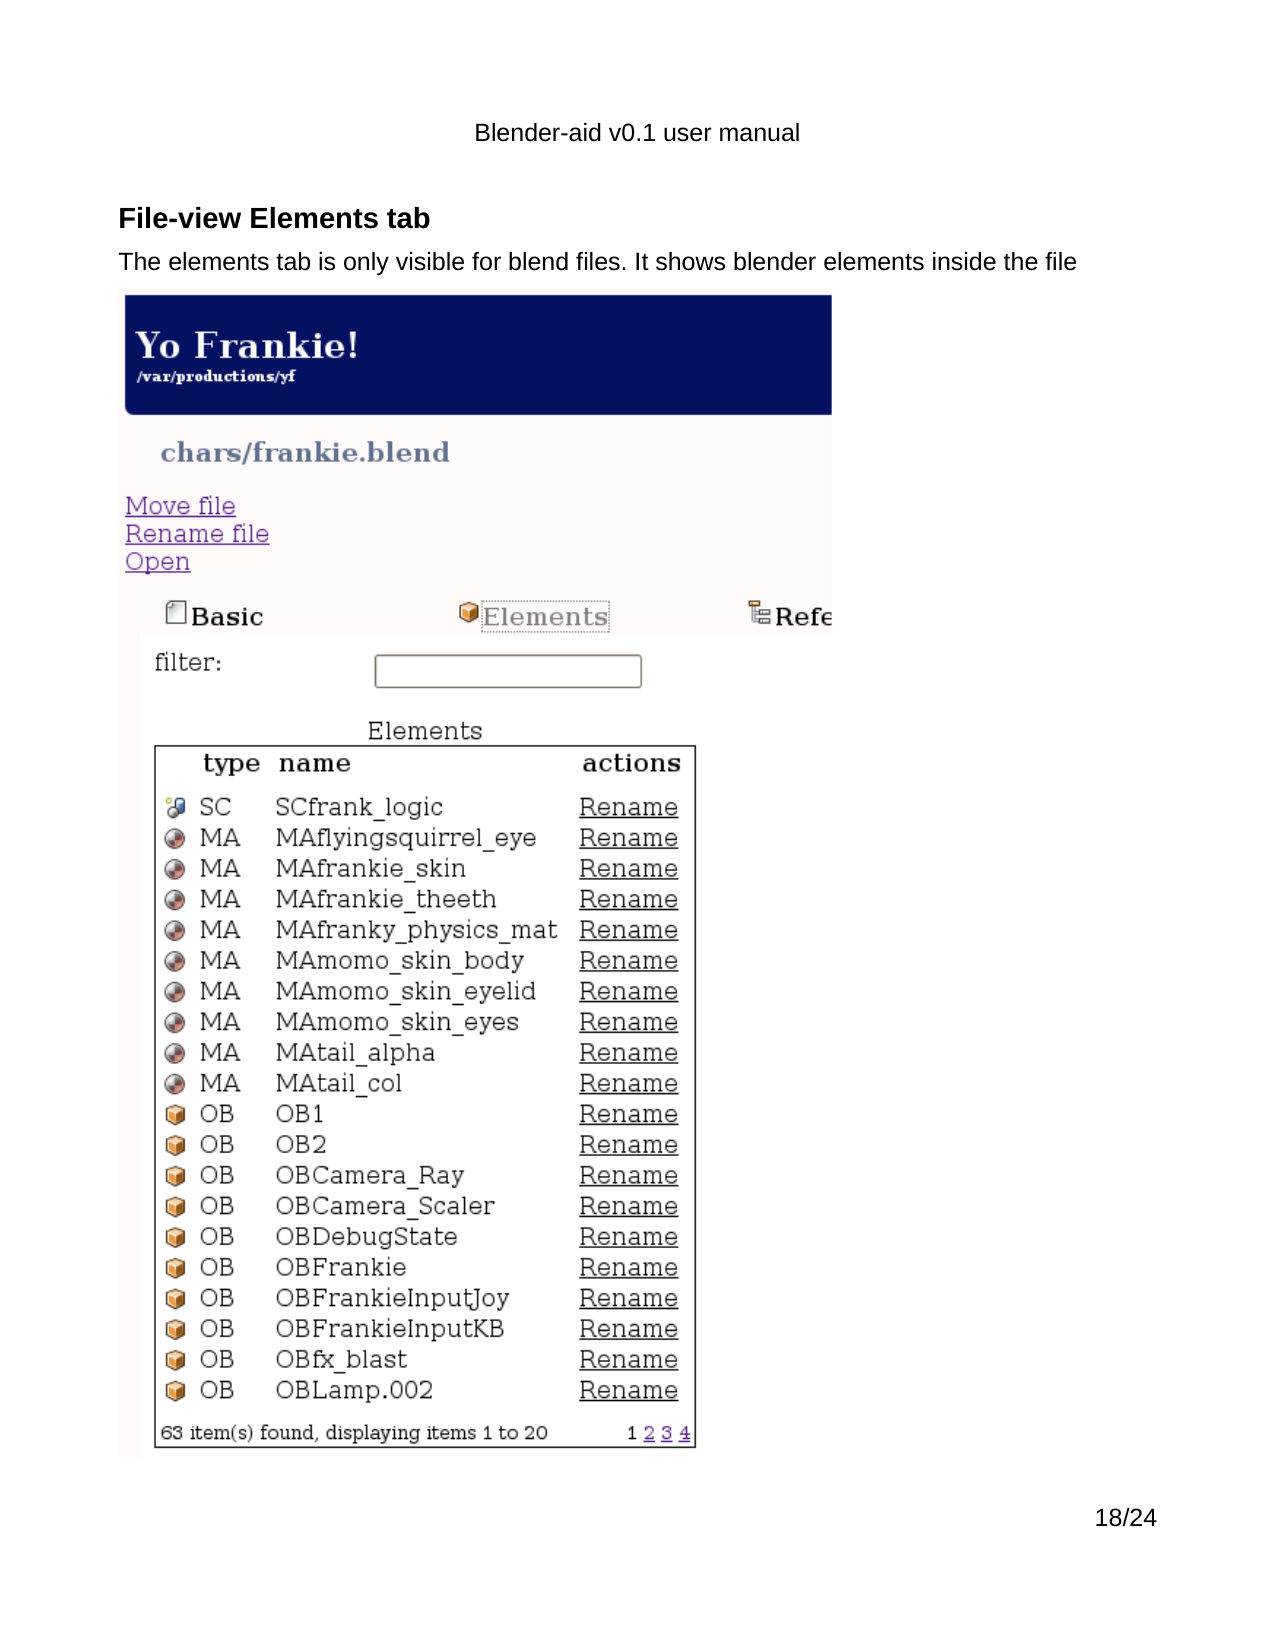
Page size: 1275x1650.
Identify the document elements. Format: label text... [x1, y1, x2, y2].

text The elements tab is only visible for blend files. It shows blender elements inside the file [118, 247, 1157, 276]
subtitle File-view Elements tab [118, 201, 1157, 235]
picture [118, 288, 832, 1457]
